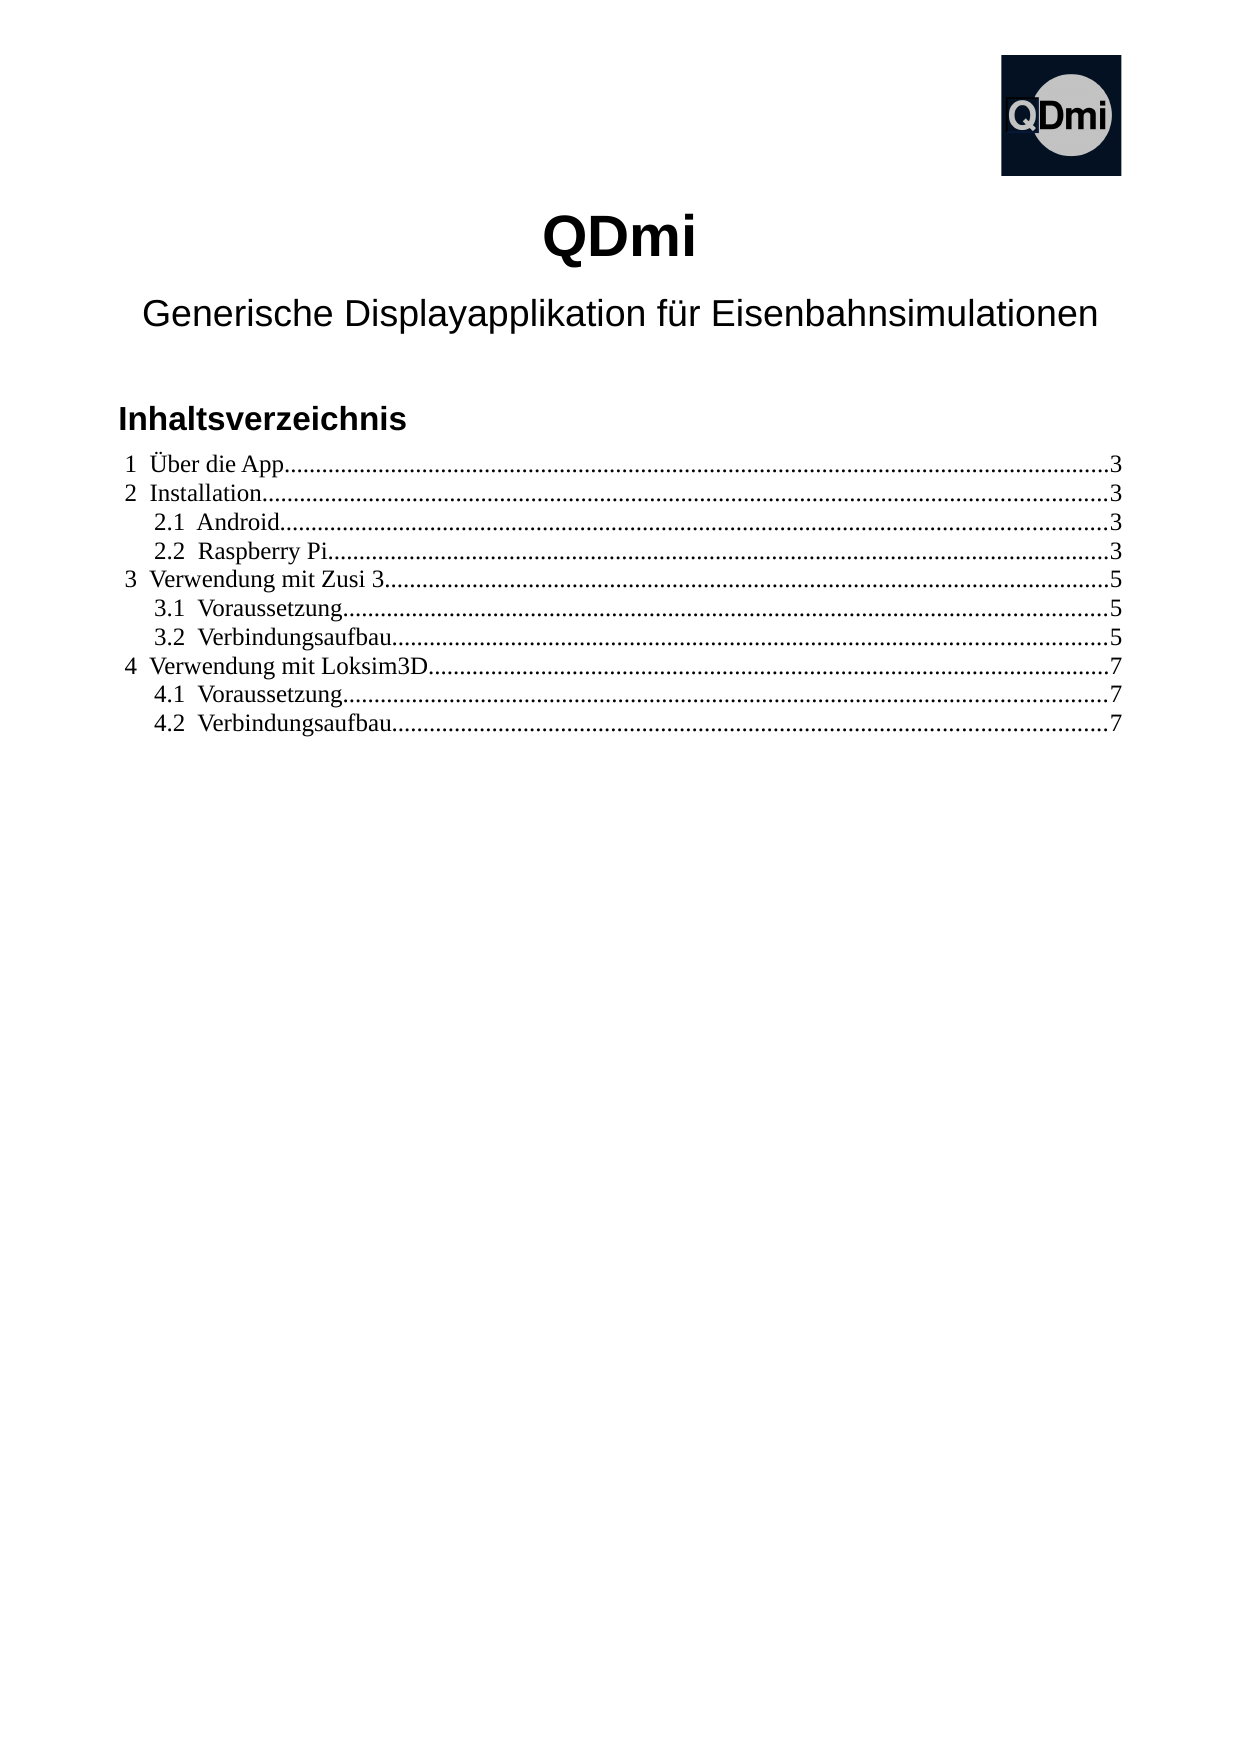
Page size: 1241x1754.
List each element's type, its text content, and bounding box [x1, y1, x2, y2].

text 2.1 Android 3 [148, 507, 1122, 536]
text 2 Installation 3 [118, 478, 1122, 507]
text 2.2 Raspberry Pi 3 [148, 536, 1122, 564]
text 4.2 Verbindungsaufbau 7 [148, 708, 1122, 737]
text 1 Über die App 3 [118, 449, 1122, 478]
subtitle Inhaltsverzeichnis [118, 398, 1122, 437]
text 3.2 Verbindungsaufbau 5 [148, 622, 1122, 651]
picture [1001, 55, 1122, 176]
text 3 Verwendung mit Zusi 3 5 [118, 564, 1122, 593]
text 4.1 Voraussetzung 7 [148, 679, 1122, 708]
subtitle Generische Displayapplikation für Eisenbahnsimulationen [118, 291, 1122, 334]
text 4 Verwendung mit Loksim3D 7 [118, 651, 1122, 679]
title QDmi [118, 201, 1122, 268]
text 3.1 Voraussetzung 5 [148, 593, 1122, 622]
